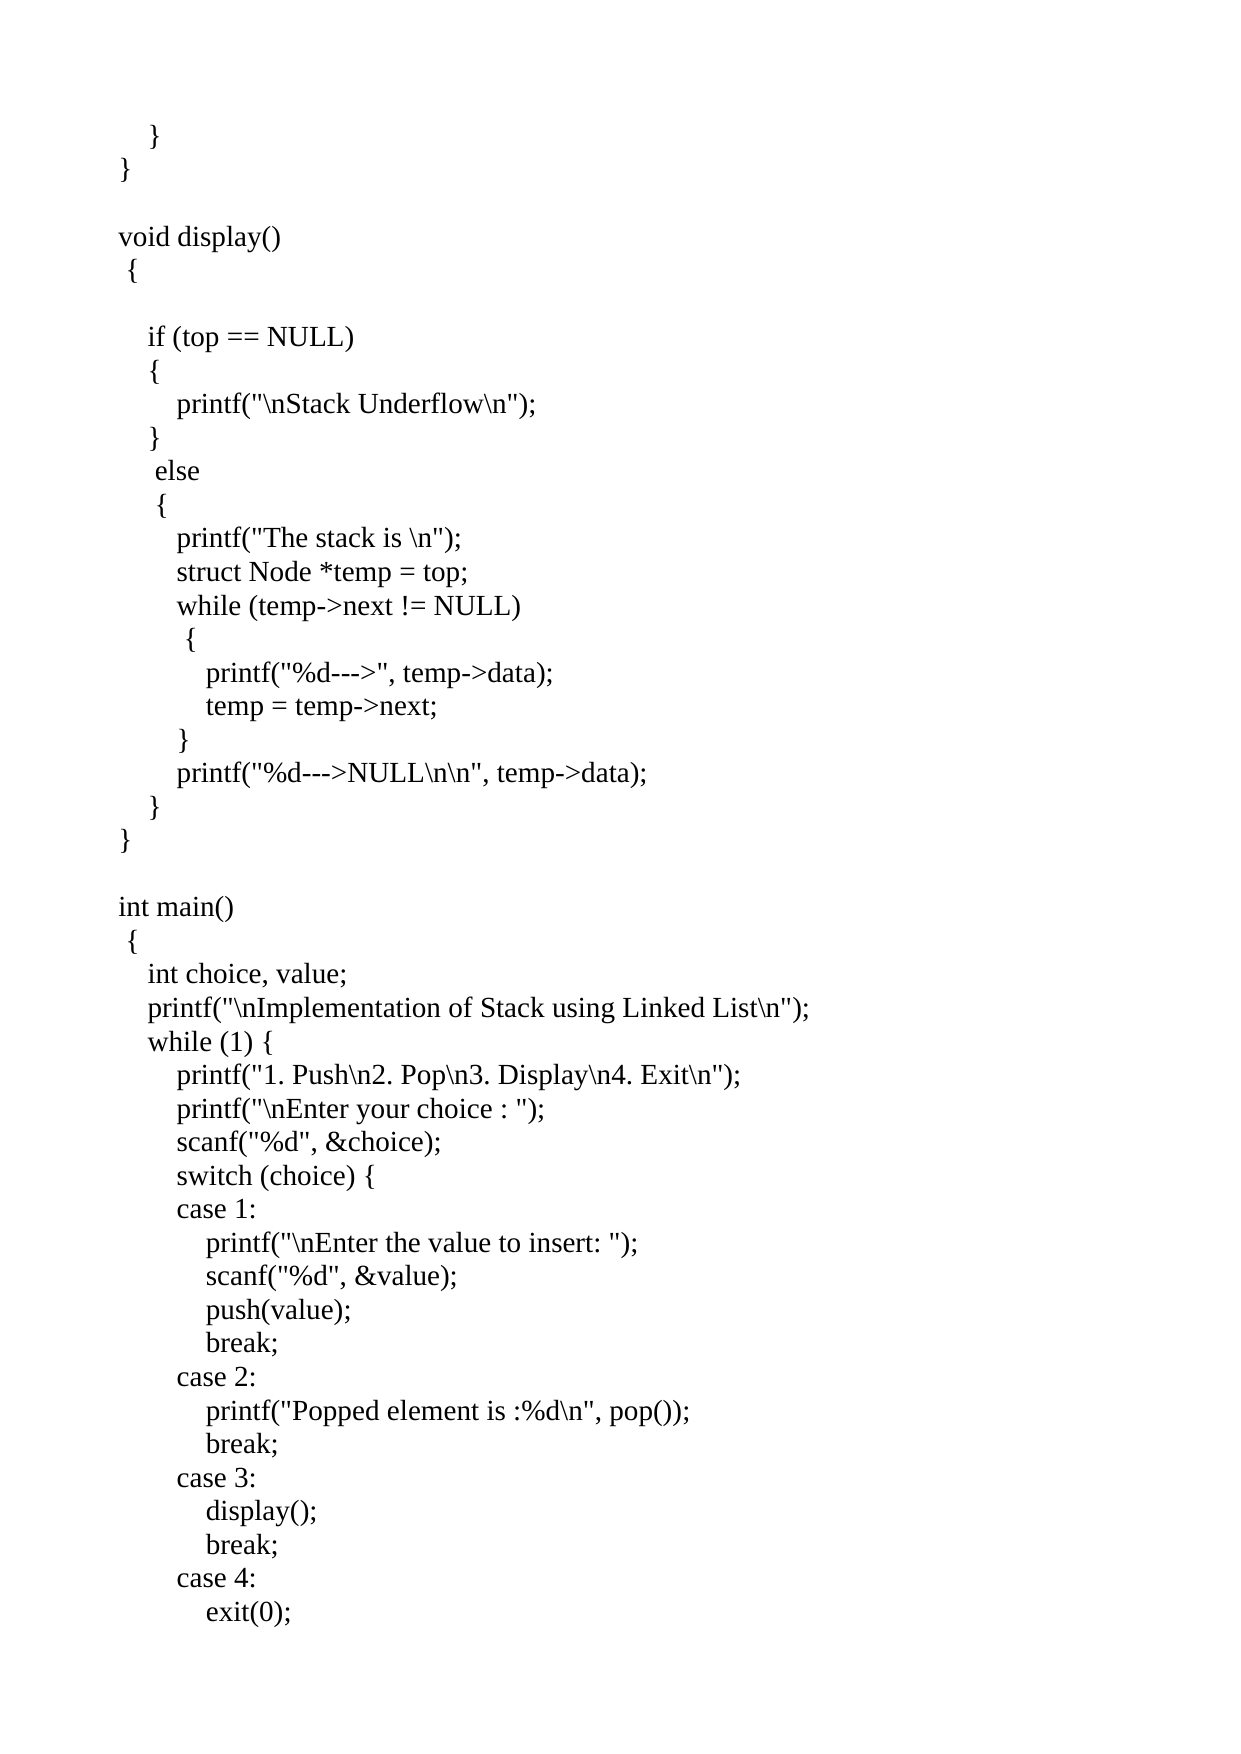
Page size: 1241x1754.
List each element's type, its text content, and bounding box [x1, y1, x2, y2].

text } [118, 822, 1122, 856]
text temp = temp->next; [118, 688, 1122, 722]
text printf("Popped element is :%d\n", pop()); [118, 1393, 1122, 1426]
text printf("\nEnter the value to insert: "); [118, 1225, 1122, 1258]
text printf("%d--->NULL\n\n", temp->data); [118, 755, 1122, 789]
text case 2: [118, 1359, 1122, 1393]
text } [118, 118, 1122, 152]
text int choice, value; [118, 957, 1122, 990]
text scanf("%d", &choice); [118, 1124, 1122, 1158]
text { [118, 923, 1122, 957]
text { [118, 252, 1122, 286]
text } [118, 789, 1122, 822]
text printf("\nImplementation of Stack using Linked List\n"); [118, 990, 1122, 1024]
text switch (choice) { [118, 1158, 1122, 1191]
text while (1) { [118, 1024, 1122, 1057]
text printf("The stack is \n"); [118, 521, 1122, 554]
text else [118, 453, 1122, 487]
text { [118, 487, 1122, 521]
text case 4: [118, 1560, 1122, 1594]
text case 1: [118, 1191, 1122, 1225]
text case 3: [118, 1460, 1122, 1493]
text printf("1. Push\n2. Pop\n3. Display\n4. Exit\n"); [118, 1057, 1122, 1091]
text display(); [118, 1493, 1122, 1527]
text } [118, 722, 1122, 755]
text scanf("%d", &value); [118, 1258, 1122, 1292]
text while (temp->next != NULL) [118, 588, 1122, 621]
text break; [118, 1527, 1122, 1560]
text struct Node *temp = top; [118, 554, 1122, 588]
text exit(0); [118, 1594, 1122, 1627]
text { [118, 621, 1122, 655]
text int main() [118, 889, 1122, 923]
text printf("\nStack Underflow\n"); [118, 386, 1122, 420]
text if (top == NULL) [118, 319, 1122, 353]
text break; [118, 1326, 1122, 1359]
text break; [118, 1426, 1122, 1460]
text } [118, 420, 1122, 453]
text push(value); [118, 1292, 1122, 1326]
text printf("\nEnter your choice : "); [118, 1091, 1122, 1124]
text { [118, 353, 1122, 386]
text void display() [118, 219, 1122, 252]
text printf("%d--->", temp->data); [118, 655, 1122, 688]
text } [118, 152, 1122, 185]
